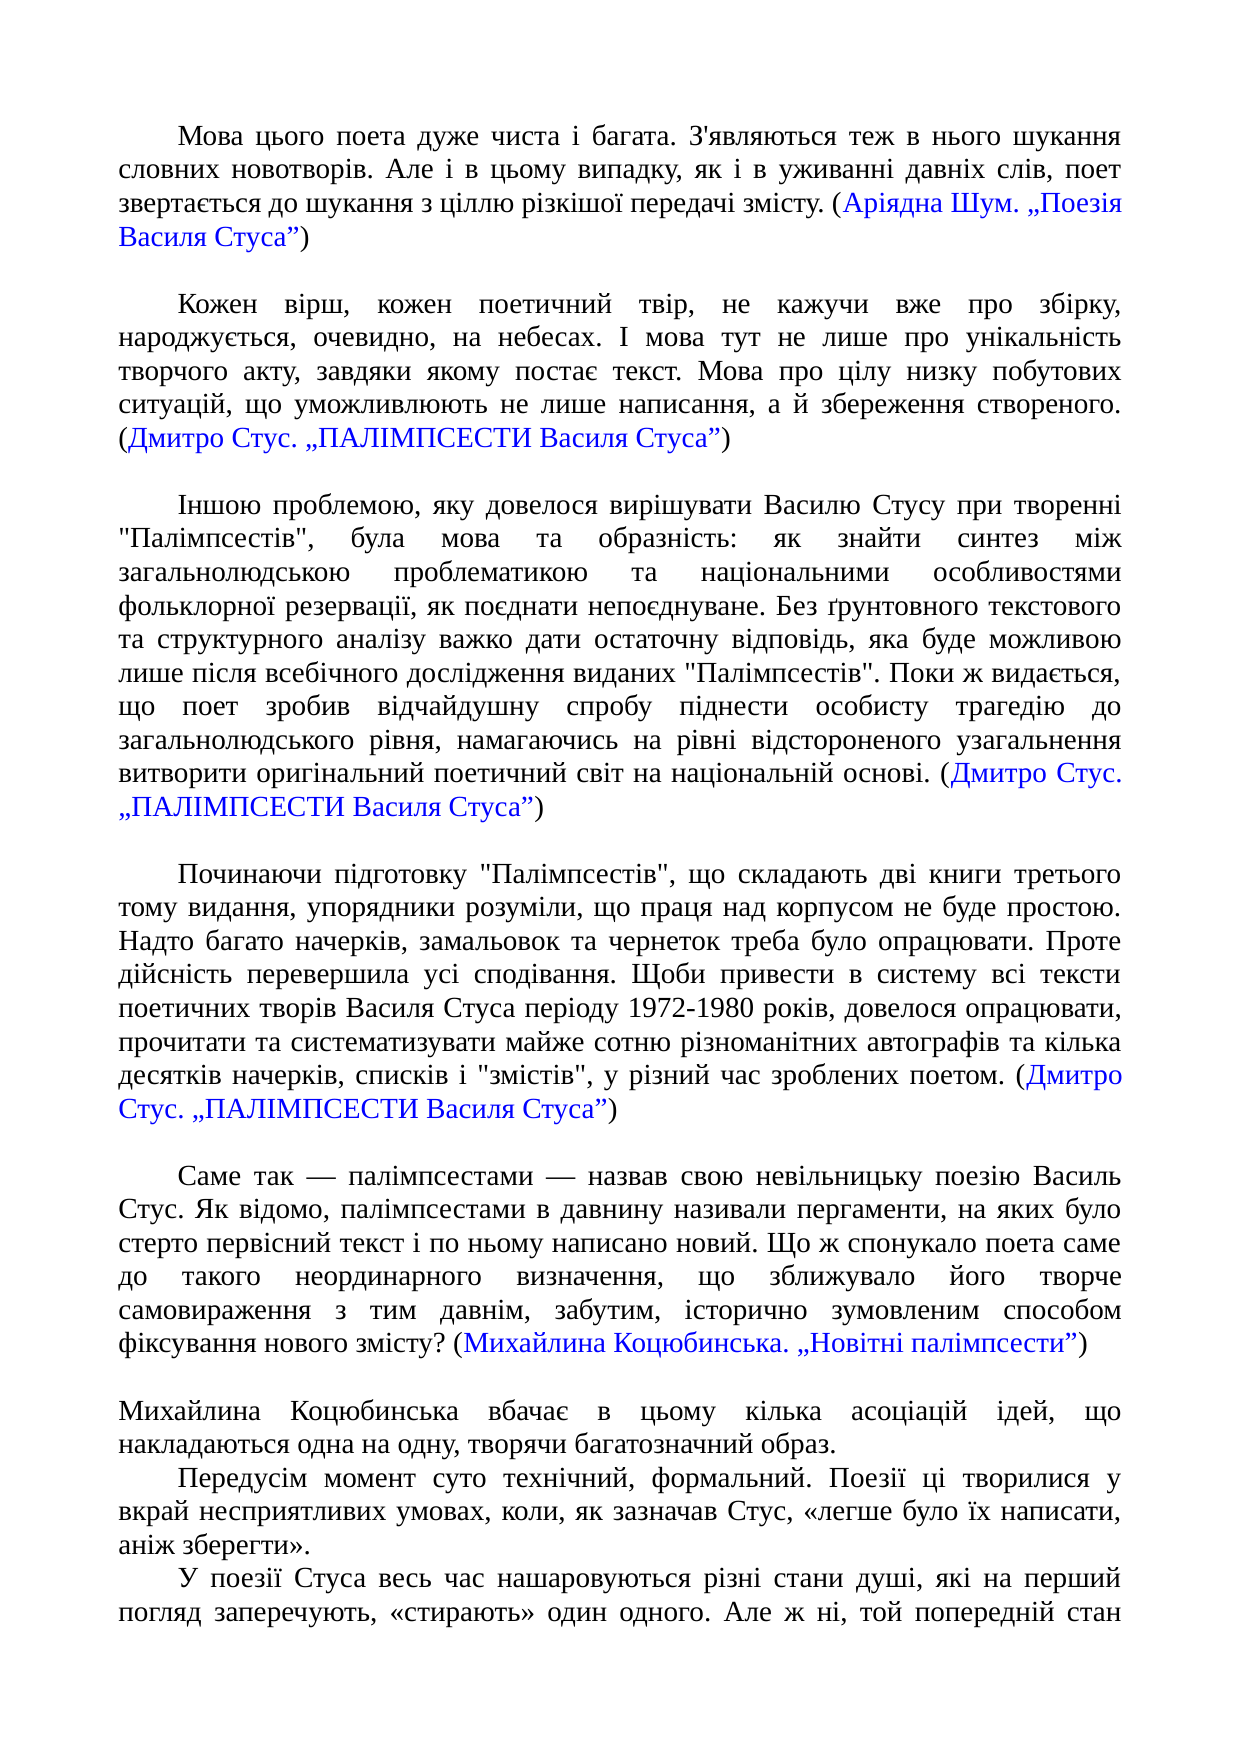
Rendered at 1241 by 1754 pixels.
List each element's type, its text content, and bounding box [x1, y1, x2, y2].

text Передусім момент суто технічний, формальний. Поезії ці творилися у вкрай несприятливих умовах, коли, як зазначав Стус, «легше було їх написати, аніж зберегти». [118, 1460, 1122, 1560]
text Іншою проблемою, яку довелося вирішувати Василю Стусу при творенні "Палімпсестів", була мова та образність: як знайти синтез між загальнолюдською проблематикою та національними особливостями фольклорної резервації, як поєднати непоєднуване. Без ґрунтовного текстового та структурного аналізу важко дати остаточну відповідь, яка буде можливою лише після всебічного дослідження виданих "Палімпсестів". Поки ж видається, що поет зробив відчайдушну спробу піднести особисту трагедію до загальнолюдського рівня, намагаючись на рівні відстороненого узагальнення витворити оригінальний поетичний світ на національній основі. (Дмитро Стус. „ПАЛІМПСЕСТИ Василя Стуса”) [118, 487, 1122, 822]
text Мова цього поета дуже чиста і багата. З'являються теж в нього шукання словних новотворів. Але і в цьому випадку, як і в уживанні давніх слів, поет звертається до шукання з ціллю різкішої передачі змісту. (Аріядна Шум. „Поезія Василя Стуса”) [118, 118, 1122, 252]
text Михайлина Коцюбинська вбачає в цьому кілька асоціацій ідей, що накладаються одна на одну, творячи багатозначний образ. [118, 1393, 1122, 1460]
text Саме так — палімпсестами — назвав свою невільницьку поезію Василь Стус. Як відомо, палімпсестами в давнину називали пергаменти, на яких було стерто первісний текст і по ньому написано новий. Що ж спонукало поета саме до такого неординарного визначення, що зближувало його творче самовираження з тим давнім, забутим, історично зумовленим способом фіксування нового змісту? (Михайлина Коцюбинська. „Новітні палімпсести”) [118, 1158, 1122, 1359]
text Кожен вірш, кожен поетичний твір, не кажучи вже про збірку, народжується, очевидно, на небесах. І мова тут не лише про унікальність творчого акту, завдяки якому постає текст. Мова про цілу низку побутових ситуацій, що уможливлюють не лише написання, а й збереження створеного. (Дмитро Стус. „ПАЛІМПСЕСТИ Василя Стуса”) [118, 286, 1122, 453]
text У поезії Стуса весь час нашаровуються різні стани душі, які на перший погляд заперечують, «стирають» один одного. Але ж ні, той попередній стан [118, 1560, 1122, 1627]
text Починаючи підготовку "Палімпсестів", що складають дві книги третього тому видання, упорядники розуміли, що праця над корпусом не буде простою. Надто багато начерків, замальовок та чернеток треба було опрацювати. Проте дійсність перевершила усі сподівання. Щоби привести в систему всі тексти поетичних творів Василя Стуса періоду 1972-1980 років, довелося опрацювати, прочитати та систематизувати майже сотню різноманітних автографів та кілька десятків начерків, списків і "змістів", у різний час зроблених поетом. (Дмитро Стус. „ПАЛІМПСЕСТИ Василя Стуса”) [118, 856, 1122, 1124]
